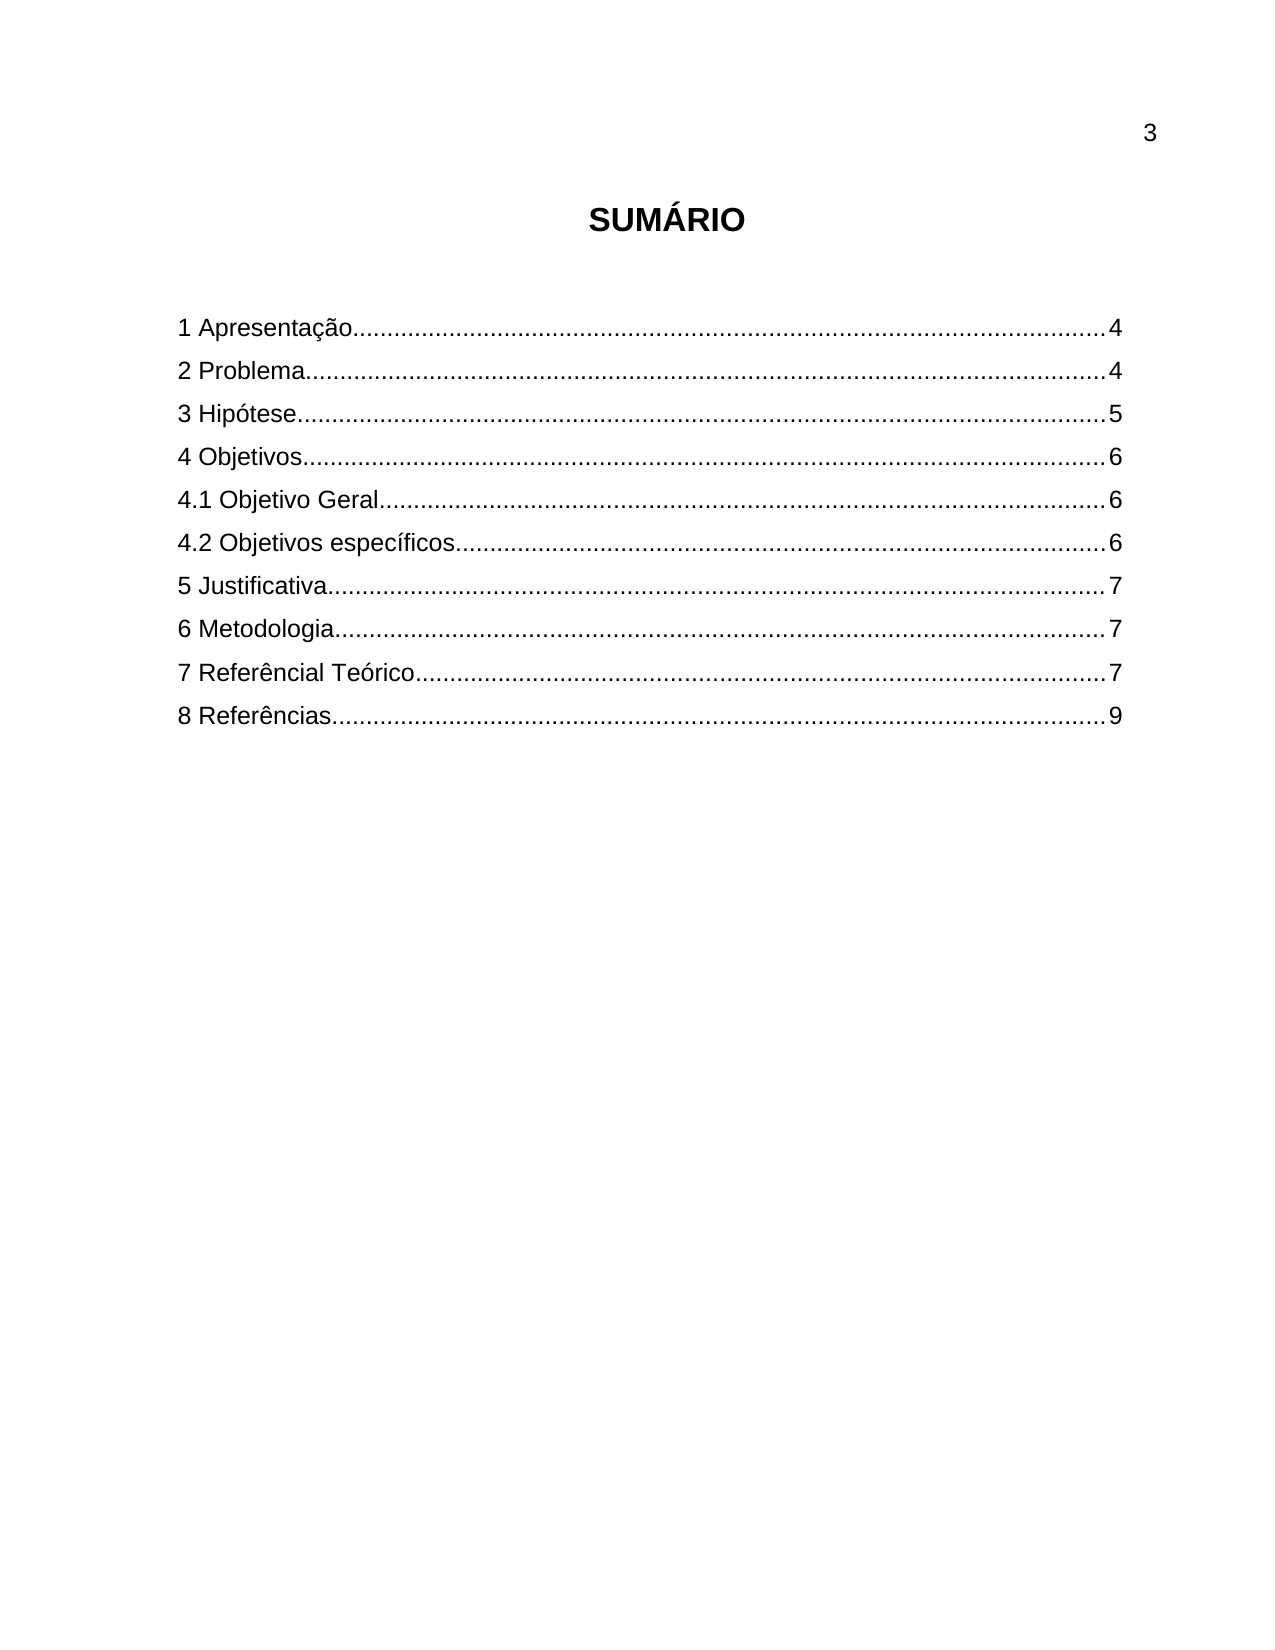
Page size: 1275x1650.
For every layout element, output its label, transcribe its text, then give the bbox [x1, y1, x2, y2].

text 6 Metodologia 7 [177, 614, 1157, 643]
text 8 Referências 9 [177, 701, 1157, 729]
text 1 Apresentação 4 [177, 313, 1157, 341]
text 5 Justificativa 7 [177, 571, 1157, 600]
text 4.1 Objetivo Geral 6 [177, 485, 1157, 514]
text 3 Hipótese 5 [177, 399, 1157, 428]
text 4.2 Objetivos específicos 6 [177, 528, 1157, 557]
text 2 Problema 4 [177, 356, 1157, 384]
text 4 Objetivos 6 [177, 442, 1157, 471]
subtitle Sumário [177, 200, 1157, 239]
text 7 Referêncial Teórico 7 [177, 658, 1157, 686]
